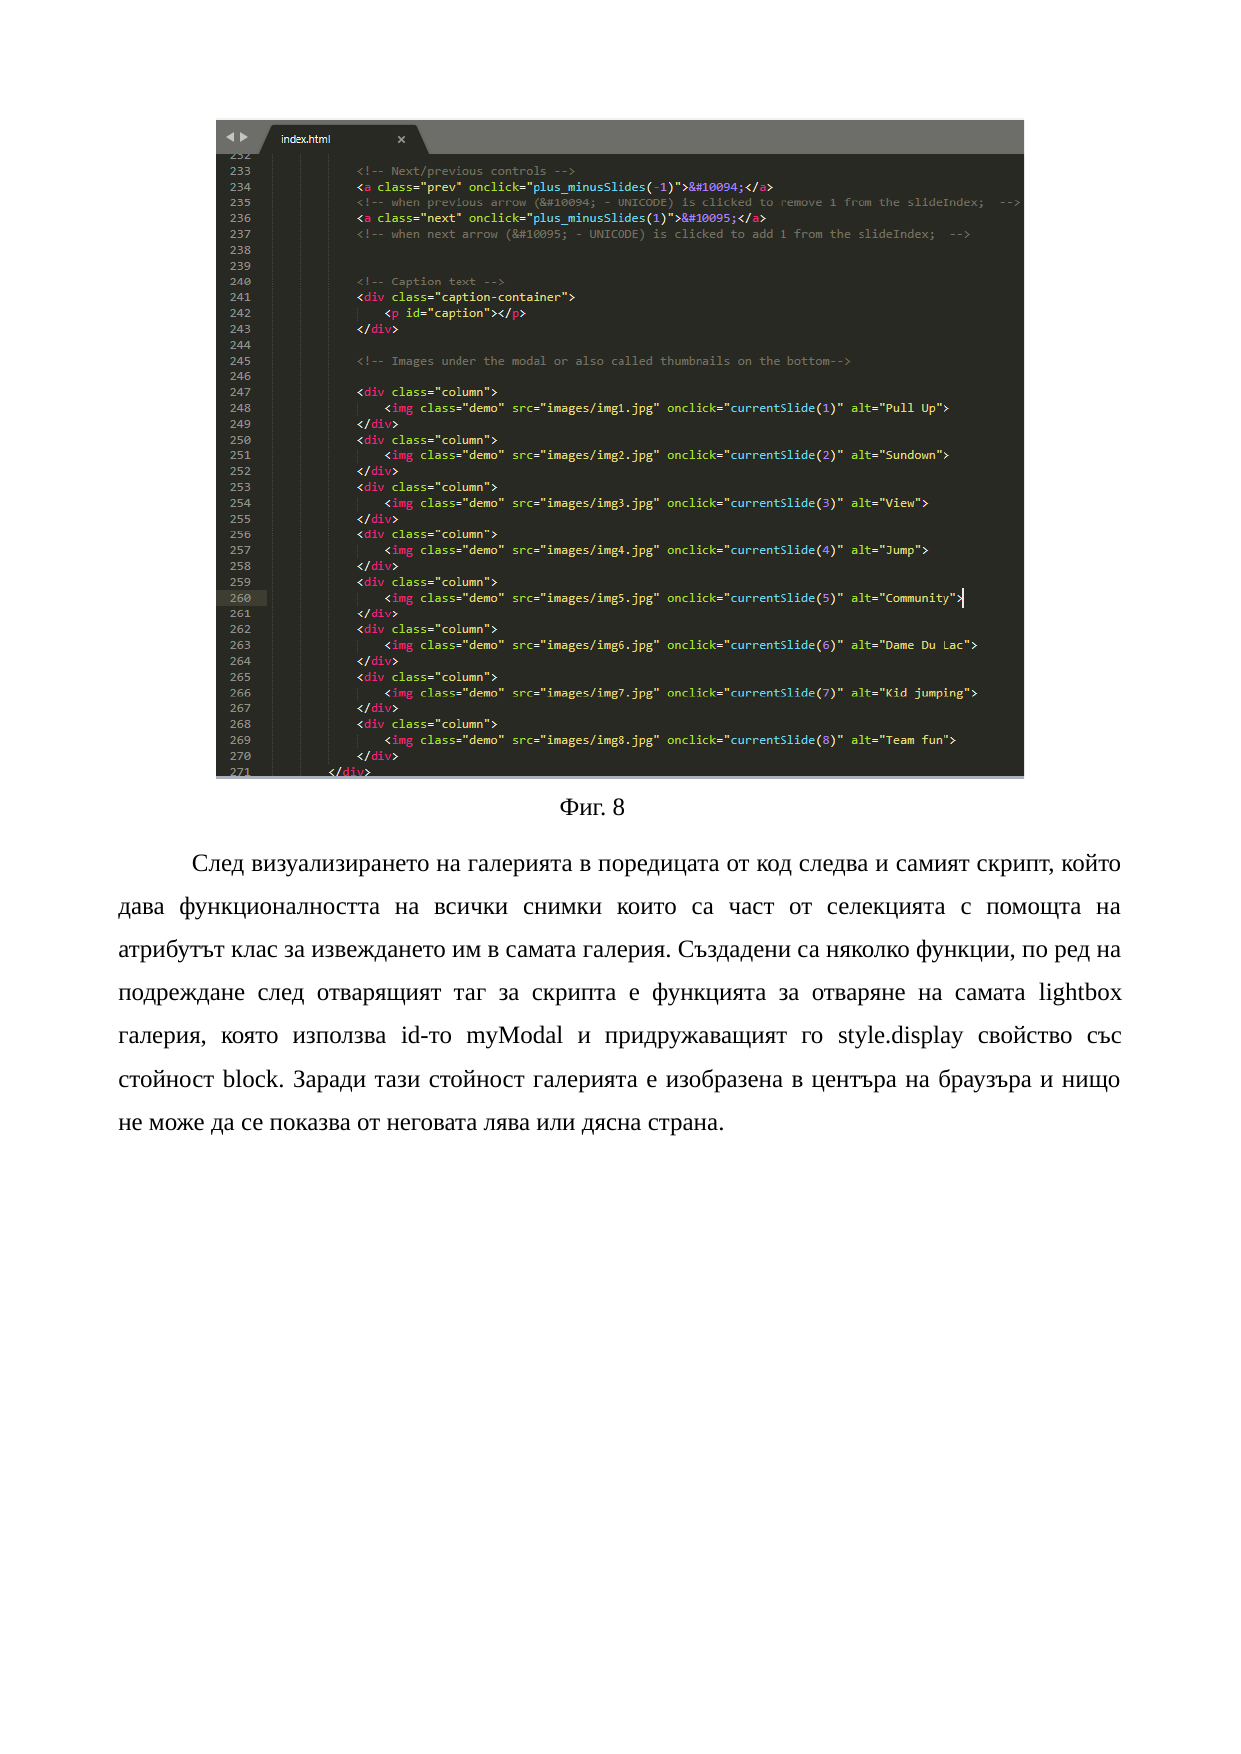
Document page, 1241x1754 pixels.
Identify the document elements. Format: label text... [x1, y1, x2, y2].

picture [216, 118, 1025, 779]
text Фиг. 8 [118, 118, 1122, 821]
text След визуализирането на галерията в поредицата от код следва и самият скрипт, който дава функционалността на всички снимки които са част от селекцията с помощта на атрибутът клас за извеждането им в самата галерия. Създадени са няколко функции, по ред на подреждане след отварящият таг за скрипта е функцията за отваряне на самата lightbox галерия, която използва id-то myModal и придружаващият го style.display свойство със стойност block. Заради тази стойност галерията е изобразена в центъра на браузъра и нищо не може да се показва от неговата лява или дясна страна. [118, 848, 1122, 1136]
